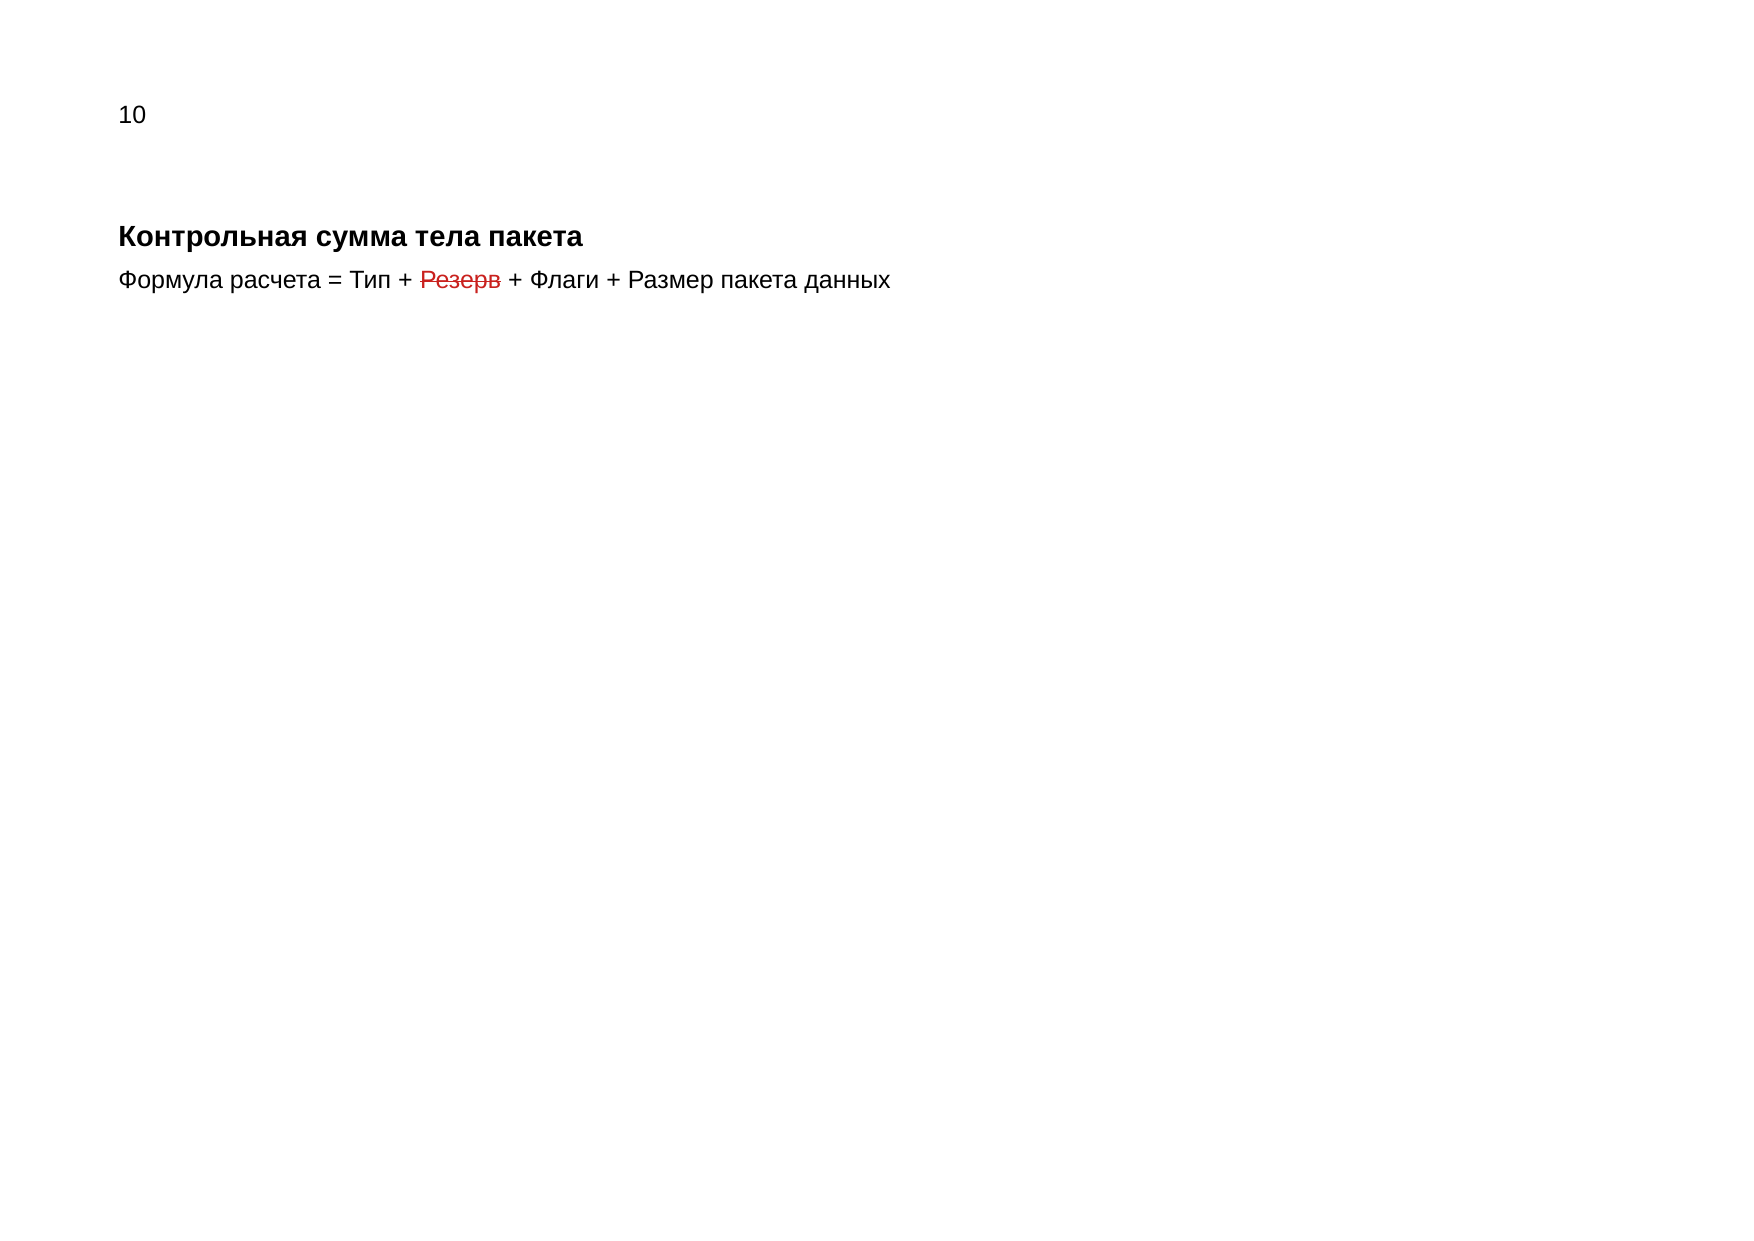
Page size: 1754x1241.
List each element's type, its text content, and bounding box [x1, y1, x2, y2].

subtitle Формула расчета = Тип + Резерв + Флаги + Размер пакета данных [118, 265, 1636, 294]
subtitle Контрольная сумма тела пакета [118, 219, 1636, 253]
